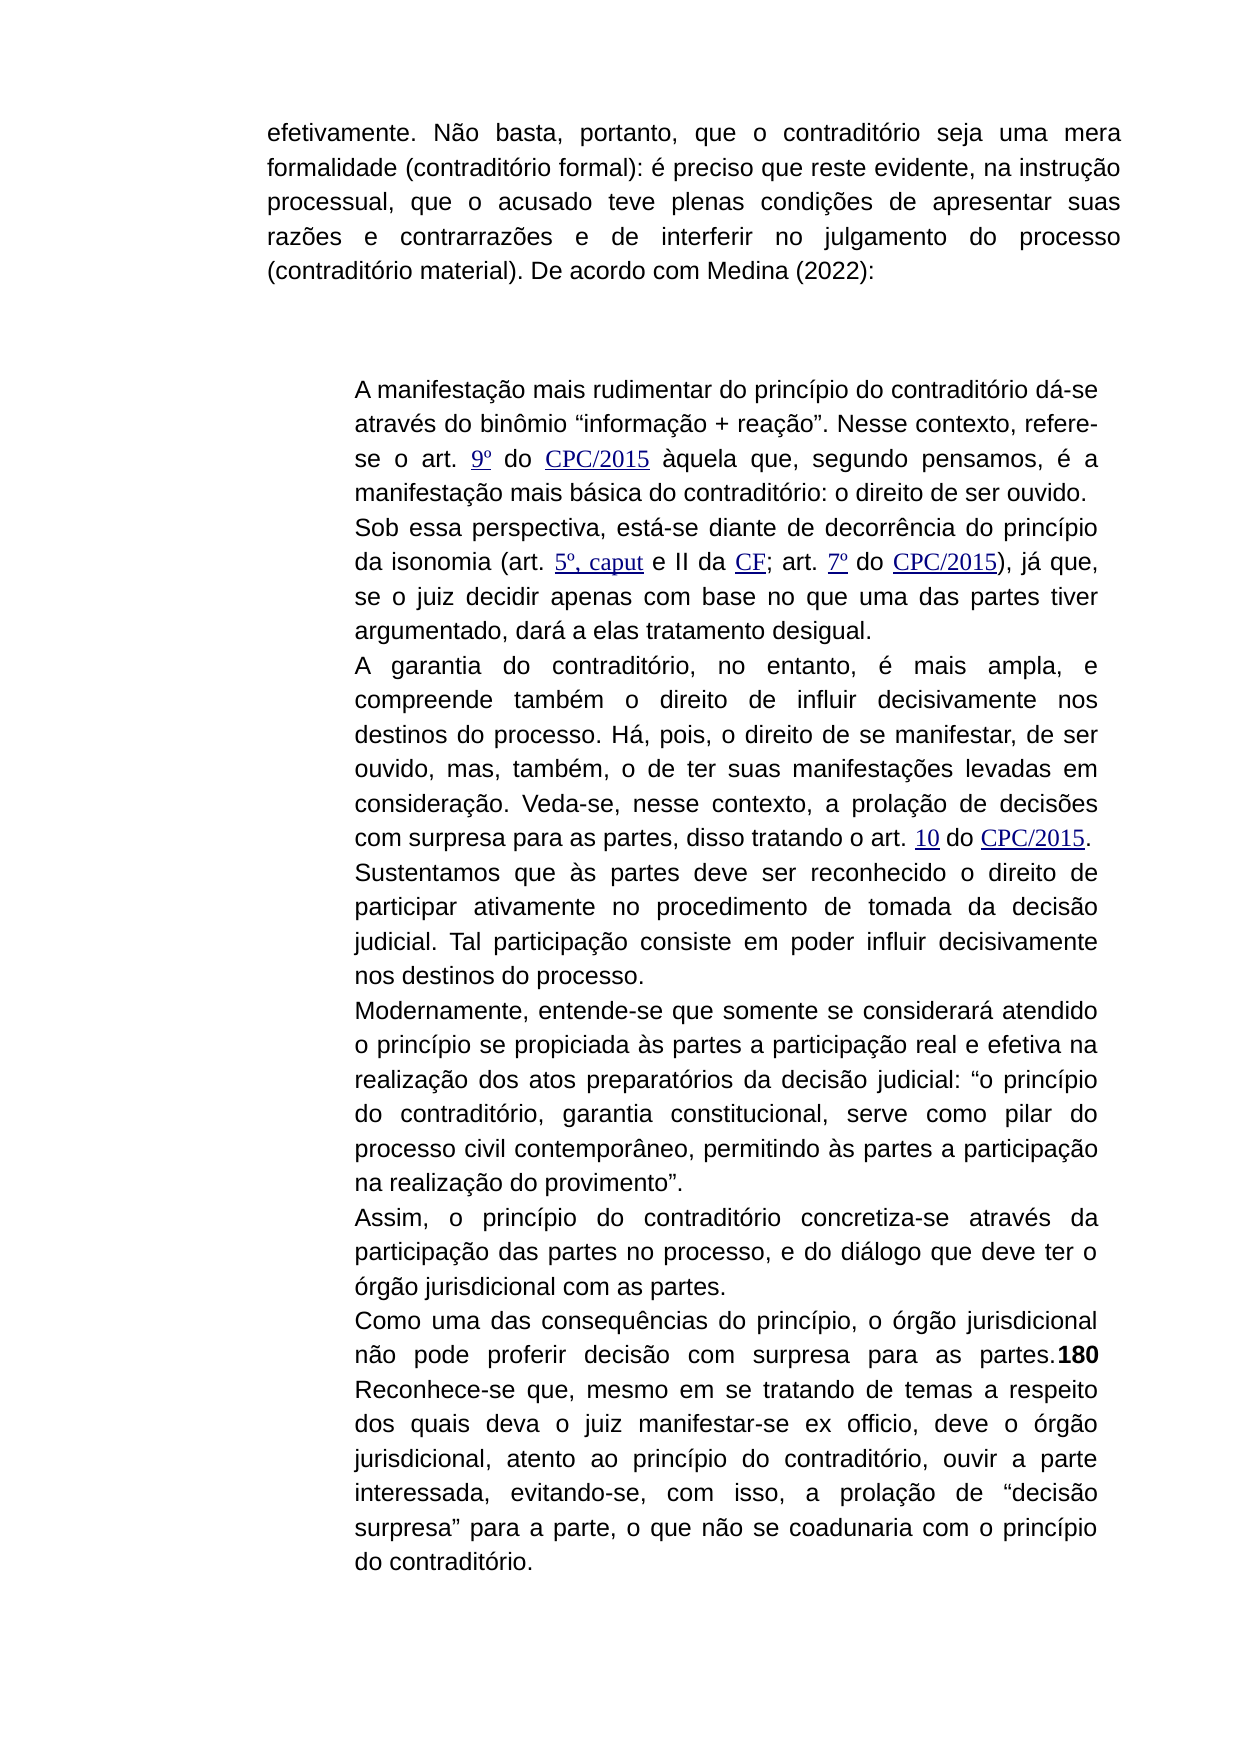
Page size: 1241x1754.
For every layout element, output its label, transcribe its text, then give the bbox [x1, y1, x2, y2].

text A garantia do contraditório, no entanto, é mais ampla, e compreende também o direito de influir decisivamente nos destinos do processo. Há, pois, o direito de se manifestar, de ser ouvido, mas, também, o de ter suas manifestações levadas em consideração. Veda-se, nesse contexto, a prolação de decisões com surpresa para as partes, disso tratando o art. 10 do CPC/2015. [354, 651, 1099, 852]
text Sustentamos que às partes deve ser reconhecido o direito de participar ativamente no procedimento de tomada da decisão judicial. Tal participação consiste em poder influir decisivamente nos destinos do processo. [354, 858, 1099, 990]
text Modernamente, entende-se que somente se considerará atendido o princípio se propiciada às partes a participação real e efetiva na realização dos atos preparatórios da decisão judicial: “o princípio do contraditório, garantia constitucional, serve como pilar do processo civil contemporâneo, permitindo às partes a participação na realização do provimento”. [354, 996, 1099, 1197]
text Sob essa perspectiva, está-se diante de decorrência do princípio da isonomia (art. 5º, caput e II da CF; art. 7º do CPC/2015), já que, se o juiz decidir apenas com base no que uma das partes tiver argumentado, dará a elas tratamento desigual. [354, 513, 1099, 645]
text A manifestação mais rudimentar do princípio do contraditório dá-se através do binômio “informação + reação”. Nesse contexto, refere-se o art. 9º do CPC/2015 àquela que, segundo pensamos, é a manifestação mais básica do contraditório: o direito de ser ouvido. [354, 375, 1099, 507]
text Assim, o princípio do contraditório concretiza-se através da participação das partes no processo, e do diálogo que deve ter o órgão jurisdicional com as partes. [354, 1202, 1099, 1300]
text Como uma das consequências do princípio, o órgão jurisdicional não pode proferir decisão com surpresa para as partes.180 Reconhece-se que, mesmo em se tratando de temas a respeito dos quais deva o juiz manifestar-se ex officio, deve o órgão jurisdicional, atento ao princípio do contraditório, ouvir a parte interessada, evitando-se, com isso, a prolação de “decisão surpresa” para a parte, o que não se coadunaria com o princípio do contraditório. [354, 1306, 1099, 1576]
list efetivamente. Não basta, portanto, que o contraditório seja uma mera formalidade (contraditório formal): é preciso que reste evidente, na instrução processual, que o acusado teve plenas condições de apresentar suas razões e contrarrazões e de interferir no julgamento do processo (contraditório material). De acordo com Medina (2022): [237, 118, 1122, 285]
